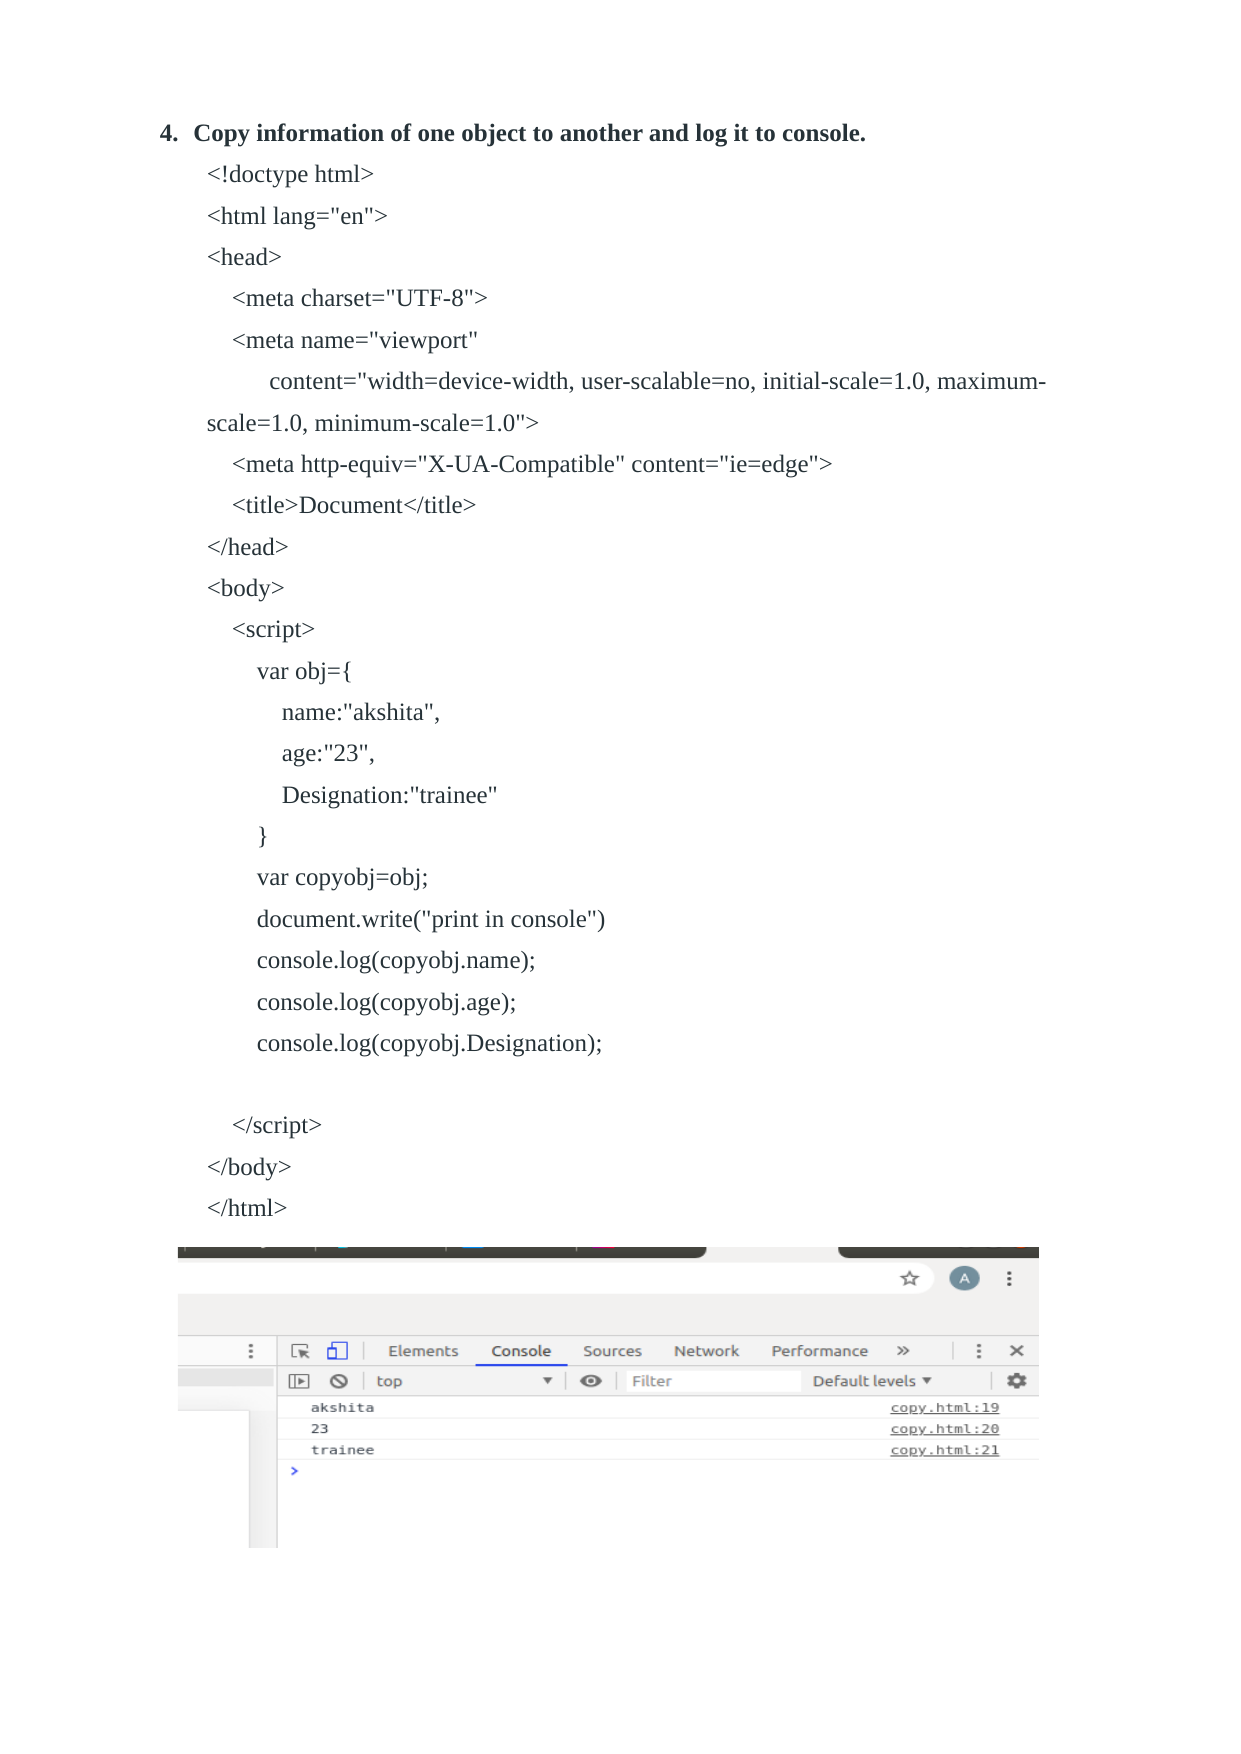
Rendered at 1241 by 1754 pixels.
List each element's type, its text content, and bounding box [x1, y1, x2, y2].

text <html lang="en"> [207, 201, 1111, 229]
text var copyobj=obj; [207, 862, 1111, 891]
text console.log(copyobj.Designation); [207, 1028, 1111, 1057]
text <head> [207, 242, 1111, 271]
text name:"akshita", [207, 697, 1111, 726]
text </body> [207, 1152, 1111, 1181]
text </html> [207, 1193, 1111, 1222]
list Copy information of one object to another and log it to console. [159, 118, 1111, 147]
text <meta charset="UTF-8"> [207, 283, 1111, 312]
text var obj={ [207, 656, 1111, 684]
text <meta name="viewport" [207, 325, 1111, 354]
text </script> [207, 1111, 1111, 1139]
text Designation:"trainee" [207, 780, 1111, 808]
text <title>Document</title> [207, 490, 1111, 519]
text } [207, 821, 1111, 850]
text console.log(copyobj.age); [207, 987, 1111, 1015]
text content="width=device-width, user-scalable=no, initial-scale=1.0, maximum-scale=1.0, minimum-scale=1.0"> [207, 366, 1111, 436]
text <body> [207, 573, 1111, 602]
text <script> [207, 614, 1111, 643]
text <!doctype html> [207, 159, 1111, 188]
text </head> [207, 532, 1111, 560]
text <meta http-equiv="X-UA-Compatible" content="ie=edge"> [207, 449, 1111, 478]
text age:"23", [207, 738, 1111, 767]
text console.log(copyobj.name); [207, 945, 1111, 974]
text document.write("print in console") [207, 904, 1111, 933]
